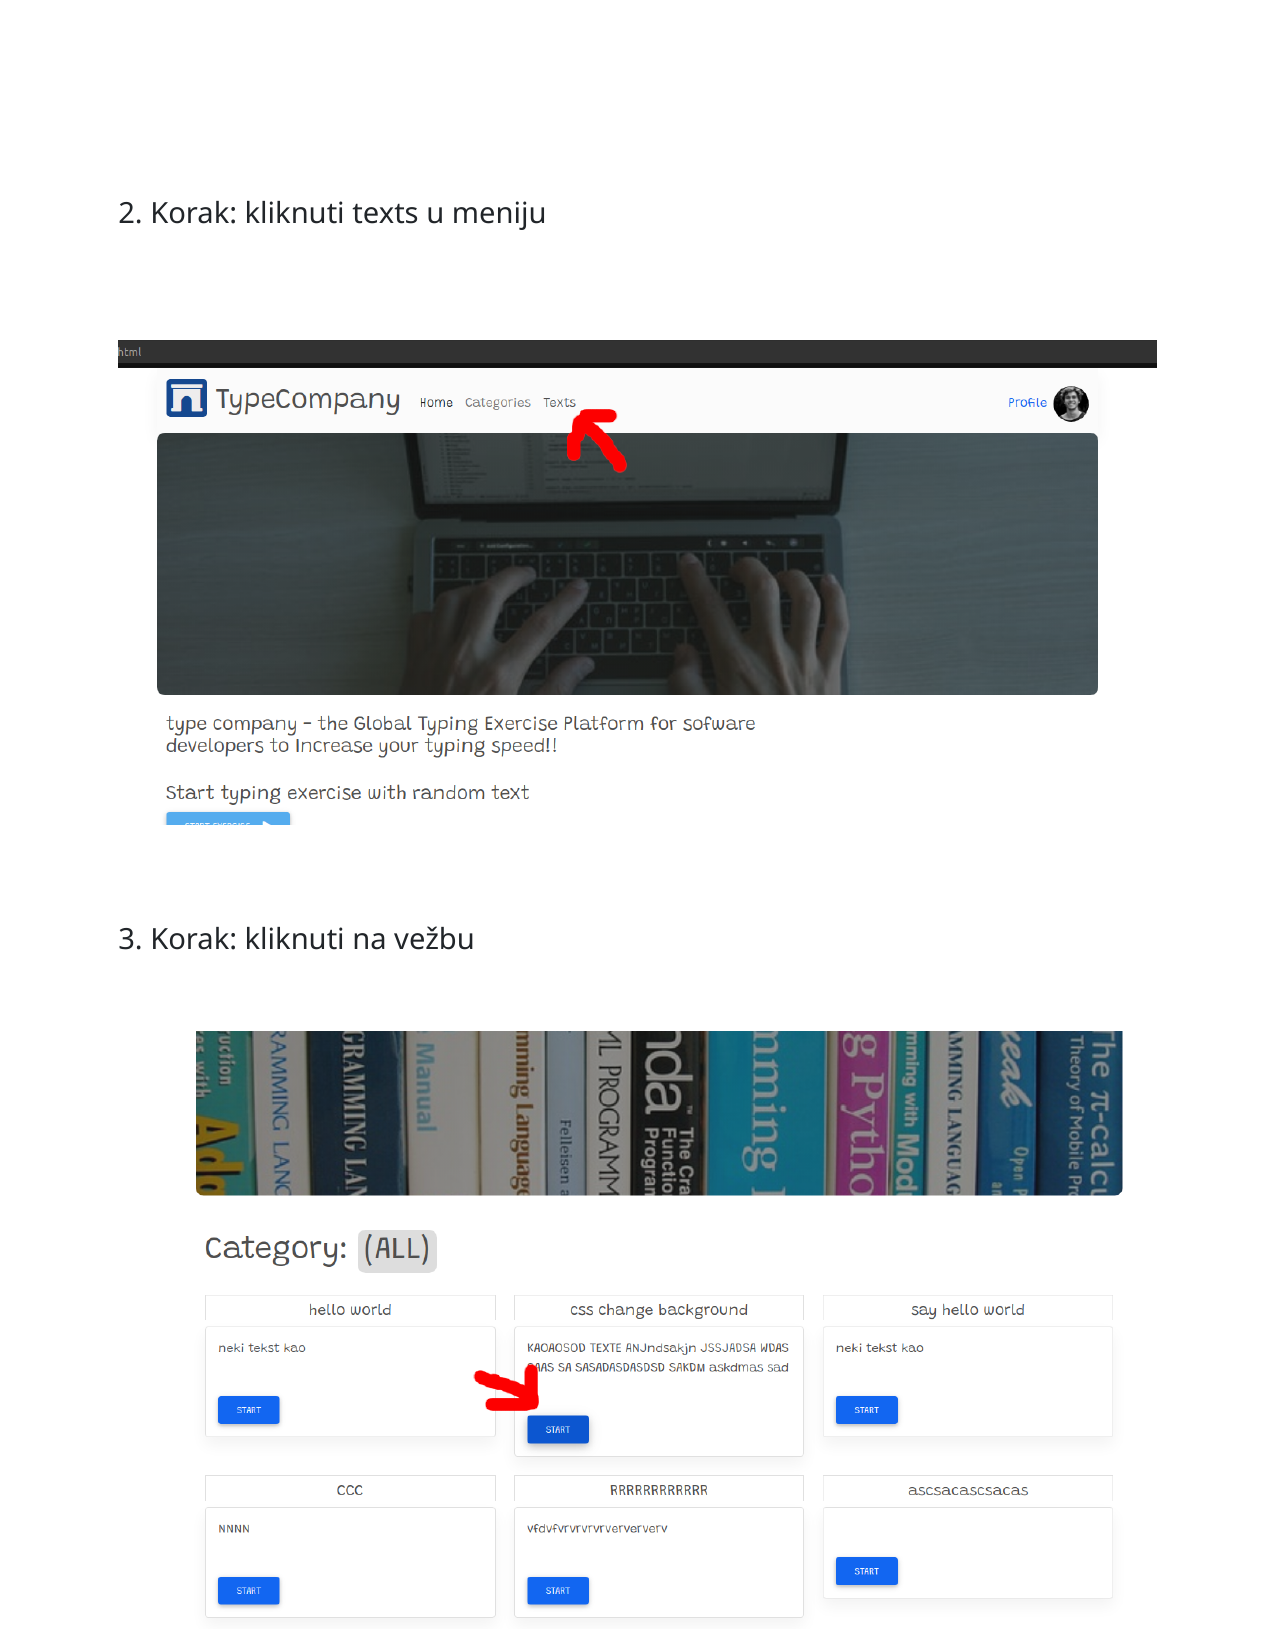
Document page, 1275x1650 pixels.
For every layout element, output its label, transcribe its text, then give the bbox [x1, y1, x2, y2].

text 2. Korak: kliknuti texts u meniju [118, 192, 1157, 232]
picture [131, 1031, 1171, 1629]
text 3. Korak: kliknuti na vežbu [118, 918, 1157, 958]
picture [118, 340, 1157, 825]
